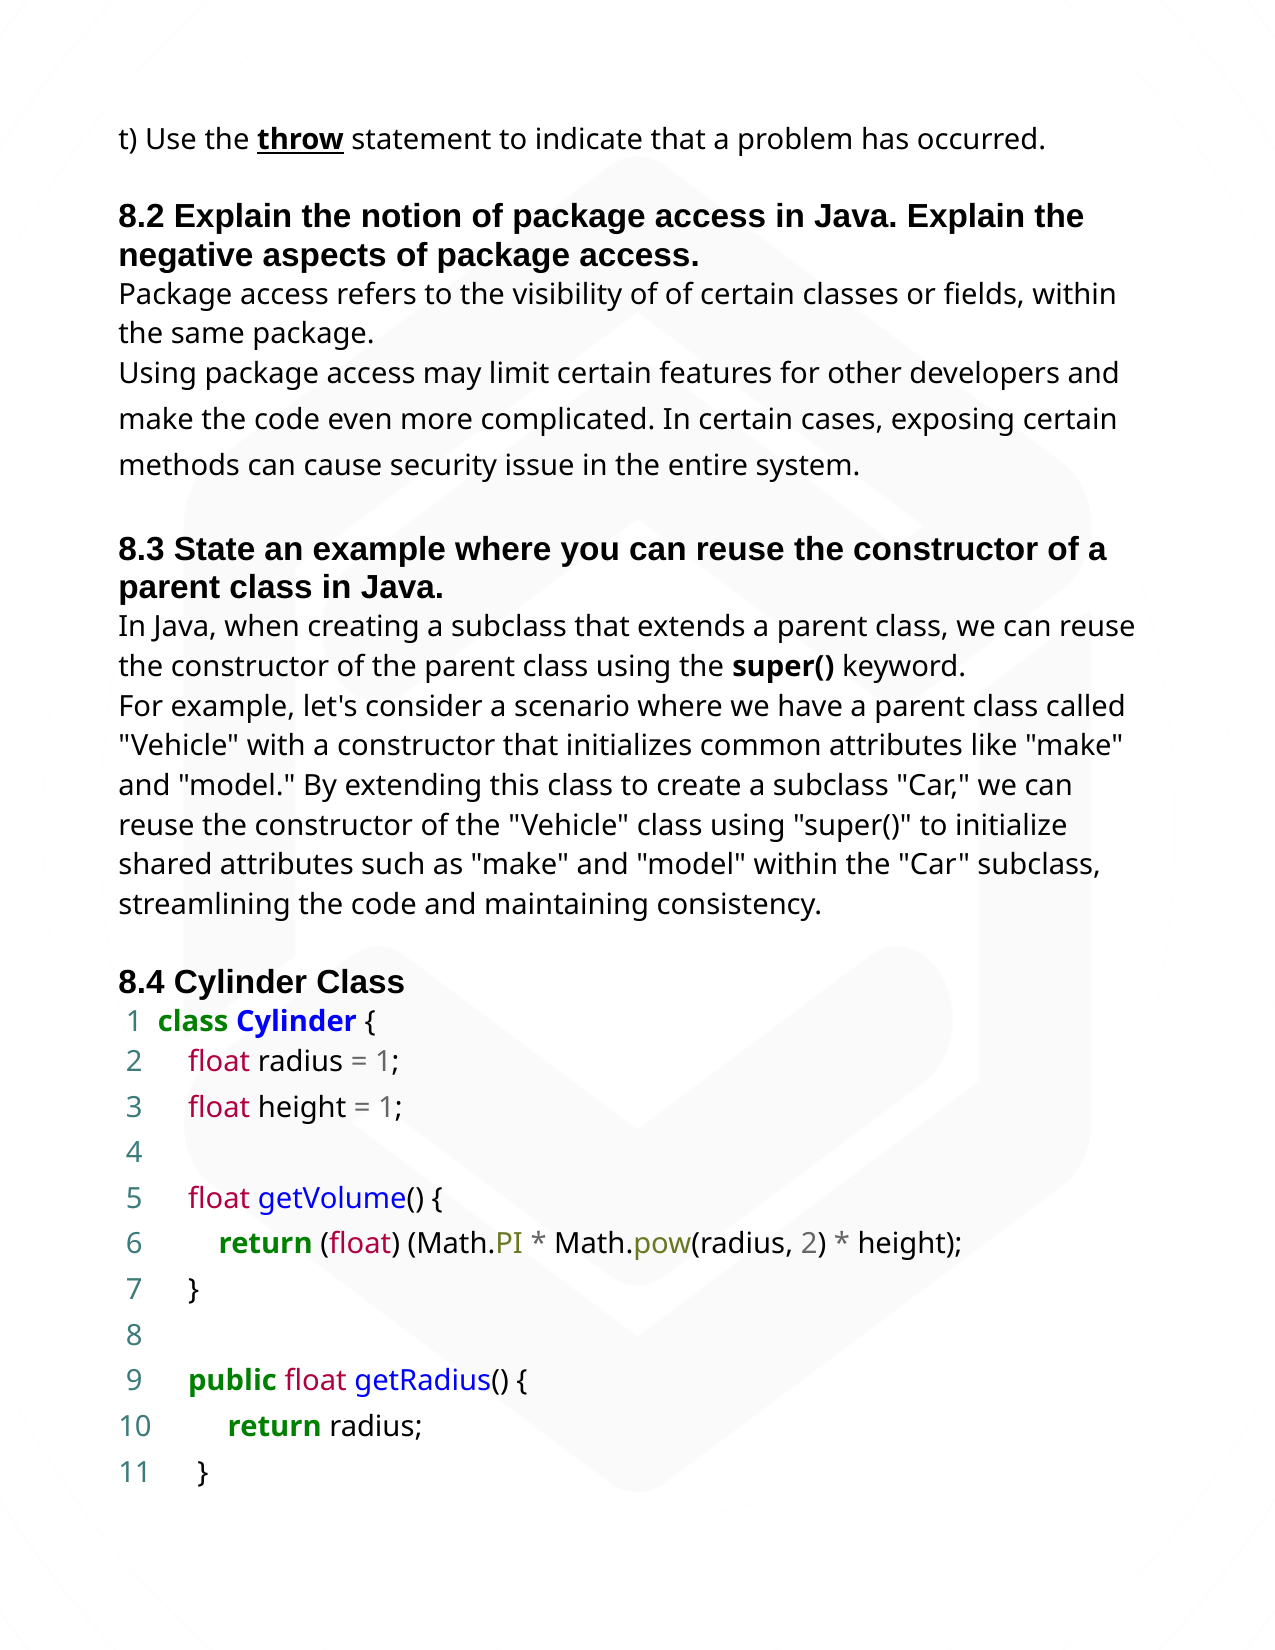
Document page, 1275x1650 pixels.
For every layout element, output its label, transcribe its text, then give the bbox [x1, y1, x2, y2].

text 5 float getVolume() { [118, 1177, 1157, 1217]
subtitle 8.4 Cylinder Class [118, 962, 1157, 1001]
text Using package access may limit certain features for other developers and make the code even more complicated. In certain cases, exposing certain methods can cause security issue in the entire system. [118, 352, 1157, 483]
text 11 } [118, 1451, 1157, 1491]
subtitle For example, let's consider a scenario where we have a parent class called "Vehicle" with a constructor that initializes common attributes like "make" and "model." By extending this class to create a subclass "Car," we can reuse the constructor of the "Vehicle" class using "super()" to initialize shared attributes such as "make" and "model" within the "Car" subclass, streamlining the code and maintaining consistency. [118, 685, 1157, 923]
text 9 public float getRadius() { [118, 1359, 1157, 1399]
text 4 [118, 1131, 1157, 1171]
subtitle 1 class Cylinder { [118, 1001, 1157, 1040]
text 2 float radius = 1; [118, 1040, 1157, 1080]
text 6 return (float) (Math.PI * Math.pow(radius, 2) * height); [118, 1223, 1157, 1262]
text 3 float height = 1; [118, 1086, 1157, 1126]
subtitle Package access refers to the visibility of of certain classes or fields, within the same package. [118, 273, 1157, 352]
text 10 return radius; [118, 1405, 1157, 1445]
text 8 [118, 1314, 1157, 1354]
subtitle 8.2 Explain the notion of package access in Java. Explain the negative aspects of package access. [118, 196, 1157, 273]
subtitle In Java, when creating a subclass that extends a parent class, we can reuse the constructor of the parent class using the super() keyword. [118, 605, 1157, 685]
subtitle 8.3 State an example where you can reuse the constructor of a parent class in Java. [118, 528, 1157, 605]
text 7 } [118, 1268, 1157, 1308]
text t) Use the throw statement to indicate that a problem has occurred. [118, 118, 1157, 158]
